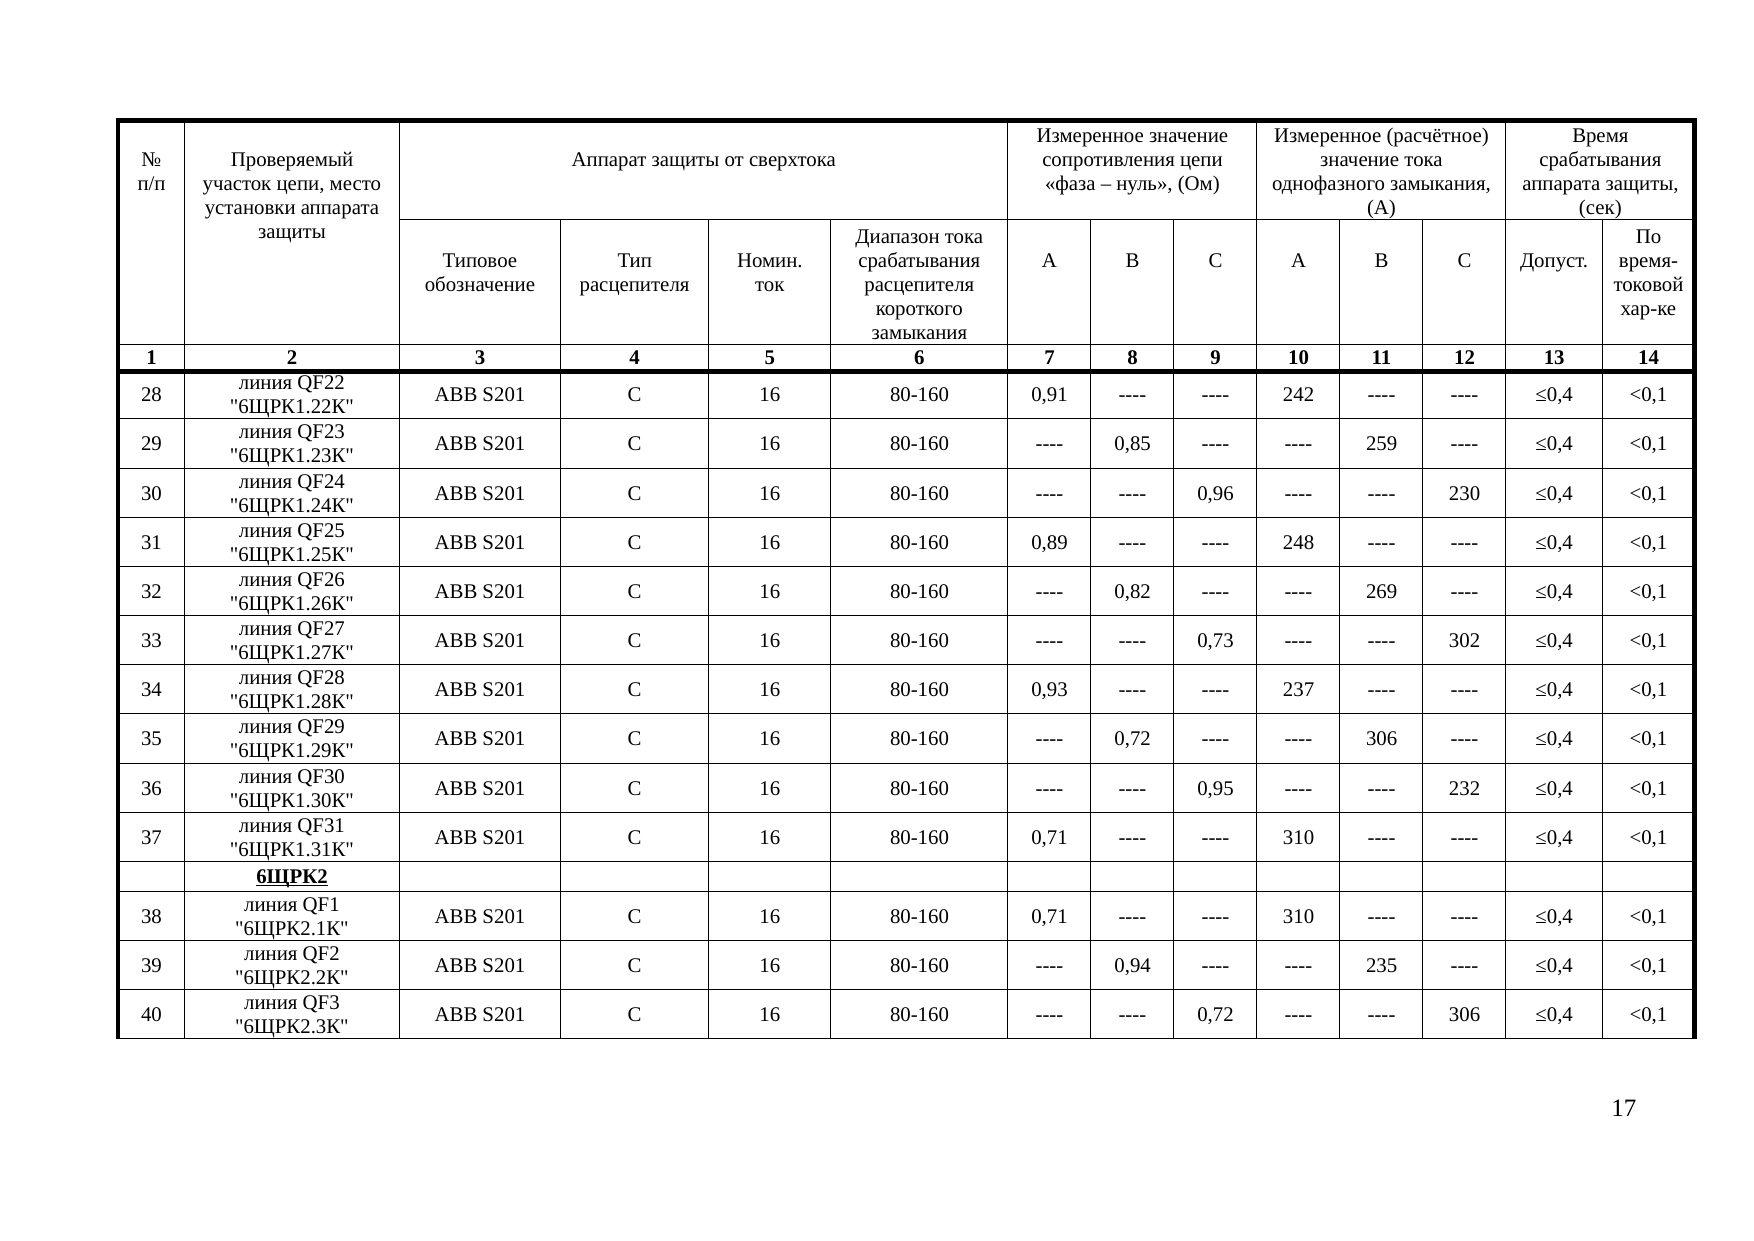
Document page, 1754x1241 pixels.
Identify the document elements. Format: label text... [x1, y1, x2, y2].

table_cell 5 [709, 345, 830, 369]
table_cell ---- [1340, 990, 1422, 1038]
table_cell A [1257, 220, 1339, 344]
table_cell 230 [1423, 469, 1505, 517]
table_cell <0,1 [1603, 469, 1692, 517]
table_cell ABB S201 [400, 764, 560, 812]
table_cell ≤0,4 [1506, 990, 1602, 1038]
table_cell 80-160 [831, 567, 1007, 615]
table_cell ---- [1340, 892, 1422, 940]
table_cell C [561, 616, 708, 664]
table_cell 80-160 [831, 764, 1007, 812]
table_cell ≤0,4 [1506, 567, 1602, 615]
table_cell ---- [1340, 813, 1422, 861]
table_cell 80-160 [831, 714, 1007, 762]
table_cell 80-160 [831, 892, 1007, 940]
table_cell ---- [1340, 374, 1422, 418]
table_cell ABB S201 [400, 567, 560, 615]
table_cell ---- [1091, 764, 1173, 812]
table_cell C [561, 665, 708, 713]
table_cell ABB S201 [400, 469, 560, 517]
table_cell ---- [1008, 419, 1090, 467]
table_cell ---- [1257, 764, 1339, 812]
table_cell C [561, 714, 708, 762]
table_cell ---- [1174, 665, 1256, 713]
table_cell 80-160 [831, 518, 1007, 566]
table_cell B [1091, 220, 1173, 344]
table_cell ---- [1257, 941, 1339, 989]
table_cell ---- [1008, 941, 1090, 989]
table_cell [1603, 862, 1692, 891]
table_cell ---- [1423, 892, 1505, 940]
table_cell ---- [1340, 764, 1422, 812]
table_cell <0,1 [1603, 518, 1692, 566]
table_cell ---- [1174, 714, 1256, 762]
table_cell ---- [1091, 374, 1173, 418]
table_cell ---- [1423, 714, 1505, 762]
table_cell C [561, 941, 708, 989]
table_cell 6 [831, 345, 1007, 369]
table_cell ---- [1008, 764, 1090, 812]
table_cell 80-160 [831, 665, 1007, 713]
table_cell 269 [1340, 567, 1422, 615]
table_cell 16 [709, 567, 830, 615]
table_header Аппарат защиты от сверхтока [400, 123, 1007, 219]
table_cell 40 [120, 990, 184, 1038]
table_cell 0,73 [1174, 616, 1256, 664]
table_cell <0,1 [1603, 665, 1692, 713]
table_cell 16 [709, 892, 830, 940]
table_cell линия QF2 "6ЩРК2.2К" [185, 941, 399, 989]
table_cell <0,1 [1603, 714, 1692, 762]
table_cell [831, 862, 1007, 891]
table_cell C [561, 469, 708, 517]
table_cell 8 [1091, 345, 1173, 369]
table_cell 28 [120, 374, 184, 418]
table_cell 80-160 [831, 469, 1007, 517]
table_cell ---- [1257, 714, 1339, 762]
table_cell 0,72 [1174, 990, 1256, 1038]
table_cell C [561, 374, 708, 418]
table_cell ---- [1091, 990, 1173, 1038]
table_cell ---- [1423, 813, 1505, 861]
table_cell 232 [1423, 764, 1505, 812]
table_cell [709, 862, 830, 891]
table_cell 302 [1423, 616, 1505, 664]
table_cell 80-160 [831, 990, 1007, 1038]
table_cell 7 [1008, 345, 1090, 369]
table_cell 80-160 [831, 941, 1007, 989]
table_cell 16 [709, 714, 830, 762]
table_cell 306 [1423, 990, 1505, 1038]
table_cell ---- [1257, 616, 1339, 664]
table_cell ---- [1091, 518, 1173, 566]
table_cell ≤0,4 [1506, 892, 1602, 940]
table_cell 3 [400, 345, 560, 369]
table_cell 9 [1174, 345, 1256, 369]
table_cell 10 [1257, 345, 1339, 369]
table_cell ---- [1091, 665, 1173, 713]
table_cell 0,91 [1008, 374, 1090, 418]
table_cell 36 [120, 764, 184, 812]
table_cell 259 [1340, 419, 1422, 467]
table_cell [120, 862, 184, 891]
table_cell ---- [1008, 469, 1090, 517]
table_cell линия QF27 "6ЩРК1.27К" [185, 616, 399, 664]
table_cell ---- [1091, 469, 1173, 517]
table_cell линия QF29 "6ЩРК1.29К" [185, 714, 399, 762]
table_cell 0,96 [1174, 469, 1256, 517]
table_cell <0,1 [1603, 813, 1692, 861]
table_cell Номин. ток [709, 220, 830, 344]
table_cell ---- [1340, 616, 1422, 664]
table_cell C [561, 892, 708, 940]
table_cell 11 [1340, 345, 1422, 369]
table_cell ---- [1174, 518, 1256, 566]
table_cell <0,1 [1603, 374, 1692, 418]
table_cell B [1340, 220, 1422, 344]
table_cell ABB S201 [400, 892, 560, 940]
table_cell 39 [120, 941, 184, 989]
table_cell 35 [120, 714, 184, 762]
table_cell Тип расцепителя [561, 220, 708, 344]
table_cell ---- [1174, 813, 1256, 861]
table_cell [561, 862, 708, 891]
table_cell ---- [1257, 419, 1339, 467]
table_cell 306 [1340, 714, 1422, 762]
table_cell 2 [185, 345, 399, 369]
table_cell ABB S201 [400, 665, 560, 713]
table_cell ABB S201 [400, 616, 560, 664]
table_cell линия QF22 "6ЩРК1.22К" [185, 374, 399, 418]
table_cell 80-160 [831, 419, 1007, 467]
table_cell ---- [1174, 567, 1256, 615]
table_cell ---- [1257, 469, 1339, 517]
table_cell ---- [1174, 892, 1256, 940]
table_cell <0,1 [1603, 616, 1692, 664]
table_cell 80-160 [831, 813, 1007, 861]
table_cell 80-160 [831, 374, 1007, 418]
table_cell 16 [709, 665, 830, 713]
table_cell [400, 862, 560, 891]
table_cell ---- [1423, 941, 1505, 989]
table_cell ≤0,4 [1506, 941, 1602, 989]
table_cell 310 [1257, 813, 1339, 861]
table_cell Диапазон тока срабатывания расцепителя короткого замыкания [831, 220, 1007, 344]
table_cell линия QF28 "6ЩРК1.28К" [185, 665, 399, 713]
table_cell 16 [709, 813, 830, 861]
table_cell ---- [1008, 990, 1090, 1038]
table_cell ≤0,4 [1506, 419, 1602, 467]
table_cell ABB S201 [400, 990, 560, 1038]
table_cell ≤0,4 [1506, 714, 1602, 762]
table_cell 235 [1340, 941, 1422, 989]
table_cell 0,95 [1174, 764, 1256, 812]
table_cell 1 [120, 345, 184, 369]
table_cell ≤0,4 [1506, 518, 1602, 566]
table_cell ---- [1340, 518, 1422, 566]
table_cell ---- [1008, 567, 1090, 615]
table_cell [1340, 862, 1422, 891]
table_cell линия QF25 "6ЩРК1.25К" [185, 518, 399, 566]
table_cell C [561, 419, 708, 467]
table_cell ABB S201 [400, 813, 560, 861]
table_cell 16 [709, 469, 830, 517]
table_cell 37 [120, 813, 184, 861]
table_cell 13 [1506, 345, 1602, 369]
table_cell C [561, 990, 708, 1038]
table_cell 4 [561, 345, 708, 369]
table_cell 310 [1257, 892, 1339, 940]
table_cell <0,1 [1603, 419, 1692, 467]
table_cell <0,1 [1603, 764, 1692, 812]
table_cell [1008, 862, 1090, 891]
table_cell Типовое обозначение [400, 220, 560, 344]
table_cell линия QF31 "6ЩРК1.31К" [185, 813, 399, 861]
table_cell линия QF30 "6ЩРК1.30К" [185, 764, 399, 812]
table_cell 16 [709, 616, 830, 664]
table_header Время срабатывания аппарата защиты, (сек) [1506, 123, 1692, 219]
table_cell По время- токовой хар-ке [1603, 220, 1692, 344]
table_cell ---- [1174, 941, 1256, 989]
table_cell линия QF1 "6ЩРК2.1К" [185, 892, 399, 940]
table_cell 29 [120, 419, 184, 467]
table_cell ≤0,4 [1506, 813, 1602, 861]
table_cell ≤0,4 [1506, 665, 1602, 713]
table_cell 12 [1423, 345, 1505, 369]
table_cell ABB S201 [400, 714, 560, 762]
table_cell ---- [1174, 374, 1256, 418]
table_cell C [1423, 220, 1505, 344]
table_cell [1174, 862, 1256, 891]
table_cell 0,82 [1091, 567, 1173, 615]
table_cell 248 [1257, 518, 1339, 566]
table_cell [1091, 862, 1173, 891]
table_cell C [561, 567, 708, 615]
table_cell ≤0,4 [1506, 764, 1602, 812]
table_cell [1506, 862, 1602, 891]
table_cell 0,71 [1008, 813, 1090, 861]
table_cell ABB S201 [400, 518, 560, 566]
table_cell C [561, 764, 708, 812]
table_cell 30 [120, 469, 184, 517]
table_cell 0,94 [1091, 941, 1173, 989]
table_cell 0,71 [1008, 892, 1090, 940]
table_cell 38 [120, 892, 184, 940]
table_cell ABB S201 [400, 374, 560, 418]
table_cell линия QF26 "6ЩРК1.26К" [185, 567, 399, 615]
table_header Измеренное (расчётное) значение тока однофазного замыкания, (А) [1257, 123, 1505, 219]
table_cell 16 [709, 941, 830, 989]
table_cell 80-160 [831, 616, 1007, 664]
table_cell ---- [1340, 469, 1422, 517]
table_cell Допуст. [1506, 220, 1602, 344]
table_cell C [1174, 220, 1256, 344]
table_cell 16 [709, 990, 830, 1038]
table_cell ---- [1340, 665, 1422, 713]
table_cell 0,89 [1008, 518, 1090, 566]
table_cell ---- [1008, 714, 1090, 762]
table_cell ---- [1423, 518, 1505, 566]
table_cell ---- [1423, 419, 1505, 467]
table_cell ≤0,4 [1506, 616, 1602, 664]
table_cell 16 [709, 764, 830, 812]
table_cell линия QF24 "6ЩРК1.24К" [185, 469, 399, 517]
table_cell <0,1 [1603, 941, 1692, 989]
table_cell ---- [1423, 567, 1505, 615]
table_cell 31 [120, 518, 184, 566]
table_cell 32 [120, 567, 184, 615]
table_cell ---- [1174, 419, 1256, 467]
table_cell 14 [1603, 345, 1692, 369]
table_cell <0,1 [1603, 990, 1692, 1038]
table_cell <0,1 [1603, 892, 1692, 940]
table_cell 0,85 [1091, 419, 1173, 467]
table_cell ---- [1257, 567, 1339, 615]
table_cell 237 [1257, 665, 1339, 713]
table_cell 16 [709, 374, 830, 418]
table_cell ABB S201 [400, 941, 560, 989]
table_cell ---- [1257, 990, 1339, 1038]
table_cell ≤0,4 [1506, 374, 1602, 418]
table_cell 0,72 [1091, 714, 1173, 762]
table_cell [1423, 862, 1505, 891]
table_cell 0,93 [1008, 665, 1090, 713]
table_cell C [561, 518, 708, 566]
table_cell ---- [1091, 813, 1173, 861]
table_cell ABB S201 [400, 419, 560, 467]
table_cell <0,1 [1603, 567, 1692, 615]
table_cell 34 [120, 665, 184, 713]
table_header Проверяемый участок цепи, место установки аппарата защиты [185, 123, 399, 344]
table_cell 33 [120, 616, 184, 664]
table_cell ---- [1008, 616, 1090, 664]
table_cell ---- [1423, 665, 1505, 713]
table_cell [1257, 862, 1339, 891]
table_cell ---- [1091, 892, 1173, 940]
table_cell линия QF3 "6ЩРК2.3К" [185, 990, 399, 1038]
table_cell 16 [709, 518, 830, 566]
table_cell ---- [1091, 616, 1173, 664]
table_cell 6ЩРК2 [185, 862, 399, 891]
table_cell 16 [709, 419, 830, 467]
table_cell 242 [1257, 374, 1339, 418]
table_cell ≤0,4 [1506, 469, 1602, 517]
table_header Измеренное значение сопротивления цепи «фаза – нуль», (Ом) [1008, 123, 1256, 219]
table_cell C [561, 813, 708, 861]
table_cell ---- [1423, 374, 1505, 418]
table_cell A [1008, 220, 1090, 344]
table_cell линия QF23 "6ЩРК1.23К" [185, 419, 399, 467]
table_header № п/п [120, 123, 184, 344]
